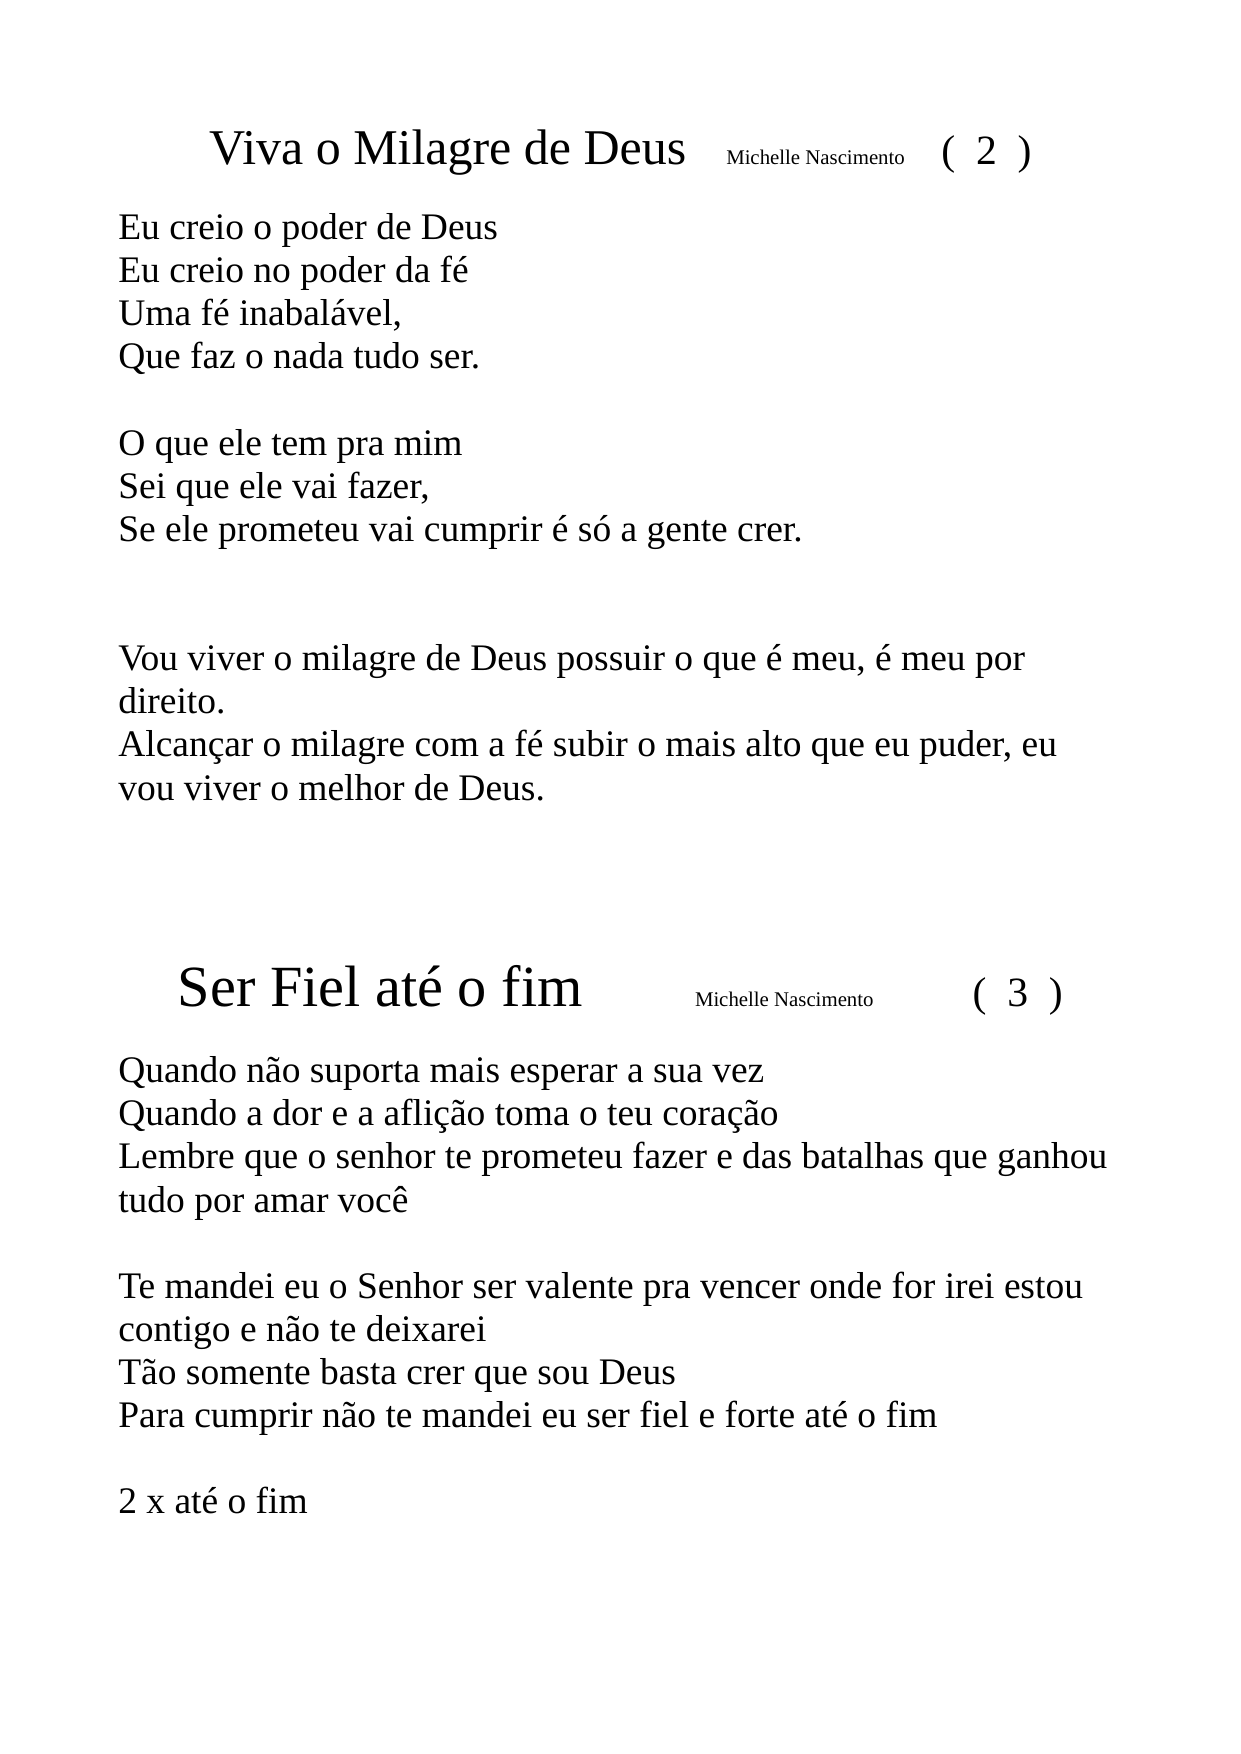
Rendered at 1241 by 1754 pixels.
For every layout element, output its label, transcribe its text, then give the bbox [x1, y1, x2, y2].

text Eu creio o poder de Deus [118, 204, 1122, 247]
text 2 x até o fim [118, 1479, 1122, 1522]
text Quando a dor e a aflição toma o teu coração [118, 1091, 1122, 1134]
text Lembre que o senhor te prometeu fazer e das batalhas que ganhou tudo por amar você [118, 1134, 1122, 1220]
text Para cumprir não te mandei eu ser fiel e forte até o fim [118, 1393, 1122, 1436]
text Sei que ele vai fazer, [118, 463, 1122, 506]
text Uma fé inabalável, [118, 291, 1122, 334]
text Se ele prometeu vai cumprir é só a gente crer. [118, 506, 1122, 549]
text Que faz o nada tudo ser. [118, 334, 1122, 377]
text Viva o Milagre de Deus Michelle Nascimento ( 2 ) [118, 118, 1122, 176]
text O que ele tem pra mim [118, 420, 1122, 463]
text Te mandei eu o Senhor ser valente pra vencer onde for irei estou contigo e não te deixarei [118, 1263, 1122, 1349]
text Alcançar o milagre com a fé subir o mais alto que eu puder, eu vou viver o melhor de Deus. [118, 722, 1122, 808]
text Tão somente basta crer que sou Deus [118, 1349, 1122, 1393]
text Eu creio no poder da fé [118, 247, 1122, 291]
text Vou viver o milagre de Deus possuir o que é meu, é meu por direito. [118, 636, 1122, 722]
text Quando não suporta mais esperar a sua vez [118, 1048, 1122, 1091]
text Ser Fiel até o fim Michelle Nascimento ( 3 ) [118, 952, 1122, 1019]
